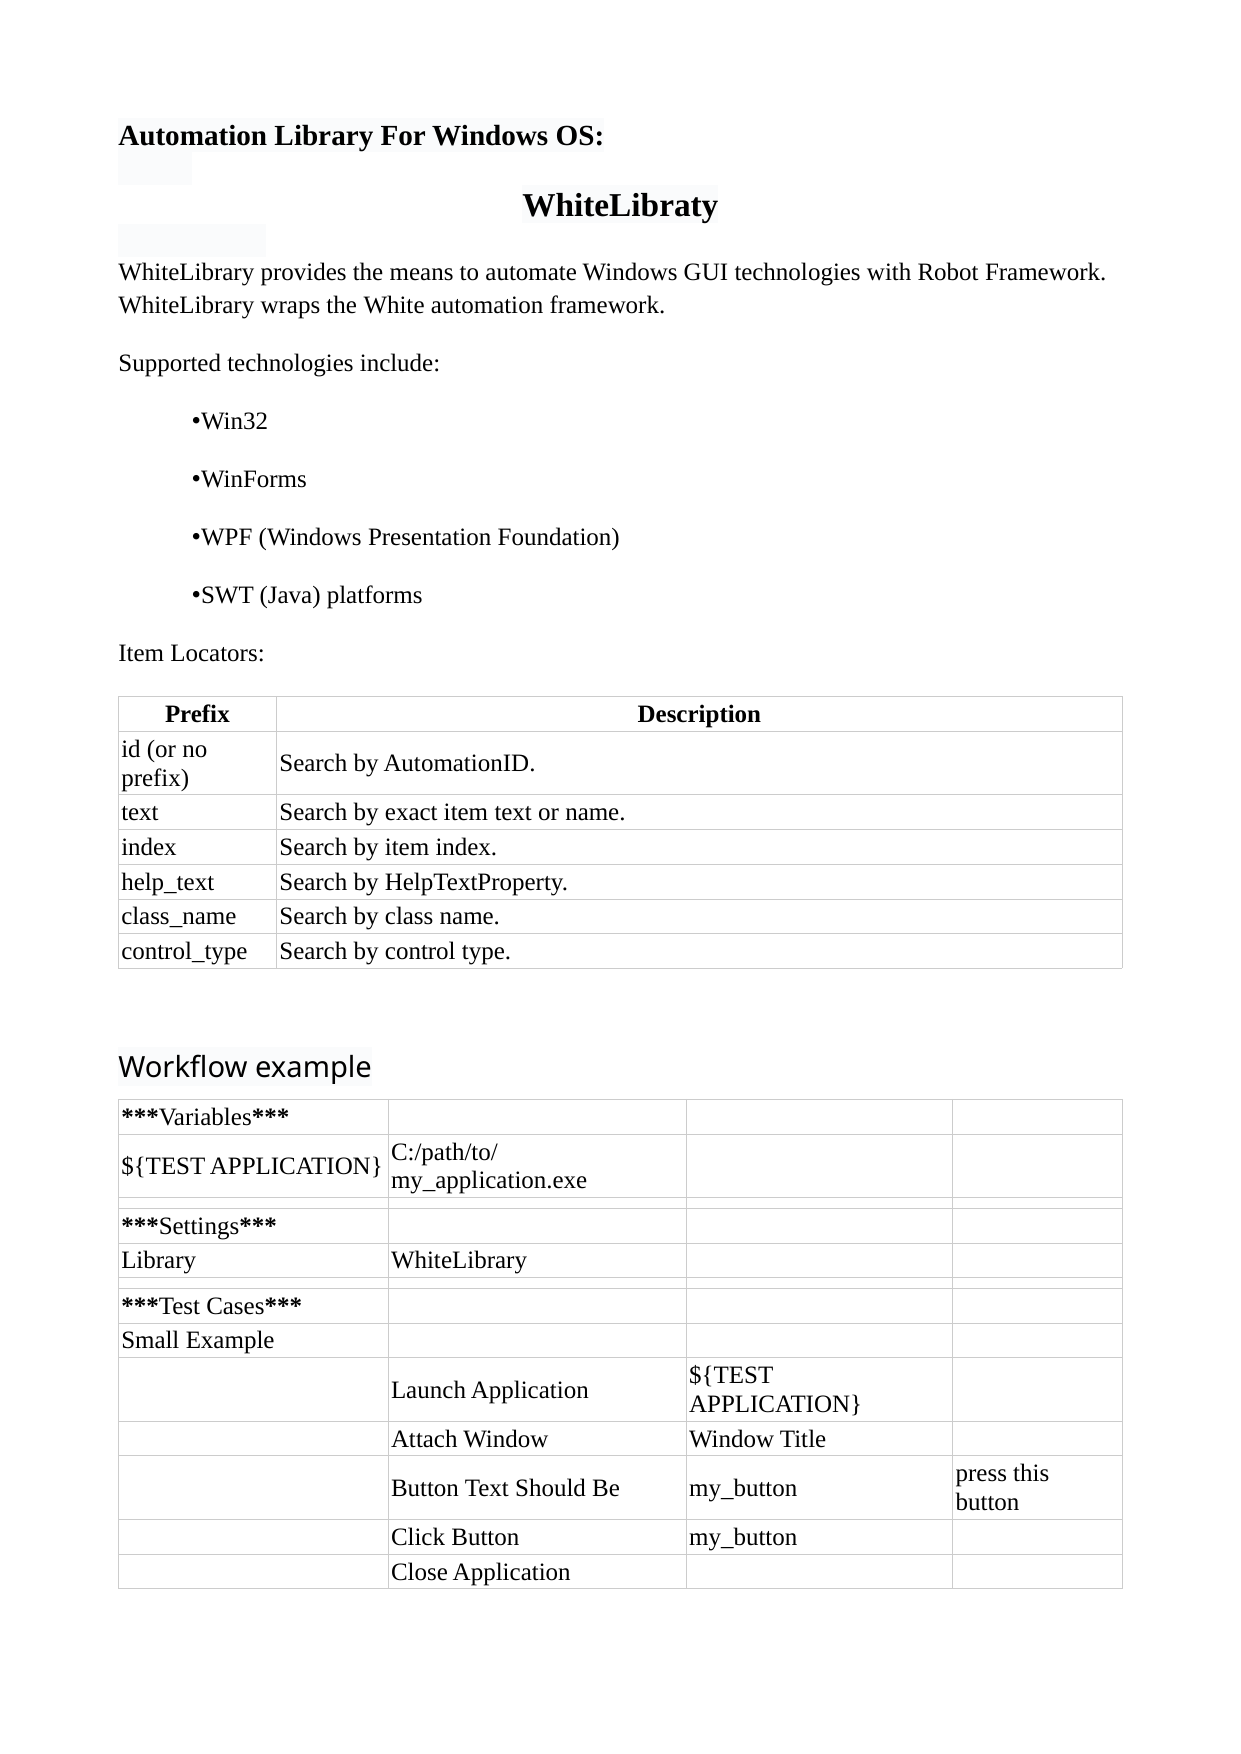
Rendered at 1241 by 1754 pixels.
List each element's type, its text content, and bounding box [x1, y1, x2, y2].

text Item Locators: [118, 638, 1122, 667]
text Automation Library For Windows OS: [118, 118, 1122, 152]
table_cell [953, 1520, 1122, 1553]
text Supported technologies include: [118, 348, 1122, 377]
table_cell [687, 1289, 952, 1323]
table_cell Window Title [687, 1422, 952, 1455]
table_cell [119, 1198, 388, 1208]
table_cell [119, 1520, 388, 1553]
table_cell [687, 1324, 952, 1357]
table_cell [953, 1135, 1122, 1197]
table_cell ${TEST APPLICATION} [119, 1135, 388, 1197]
table_cell [687, 1135, 952, 1197]
table_cell [687, 1555, 952, 1588]
table_cell [953, 1244, 1122, 1277]
table_cell Click Button [389, 1520, 686, 1553]
text WhiteLibrary provides the means to automate Windows GUI technologies with Robot Framework. WhiteLibrary wraps the White automation framework. [118, 257, 1122, 319]
table_cell [953, 1289, 1122, 1323]
table_cell press this button [953, 1456, 1122, 1519]
table_cell ***Settings*** [119, 1209, 388, 1242]
table_cell my_button [687, 1456, 952, 1519]
table_cell [389, 1278, 686, 1288]
table_cell [687, 1244, 952, 1277]
table_cell Search by exact item text or name. [277, 795, 1122, 829]
table_header [389, 1100, 686, 1134]
table_header ***Variables*** [119, 1100, 388, 1134]
table_cell [687, 1278, 952, 1288]
table_cell Search by class name. [277, 900, 1122, 933]
table_cell [687, 1209, 952, 1242]
table_cell help_text [119, 865, 276, 898]
table_cell Search by item index. [277, 830, 1122, 864]
table_cell ***Test Cases*** [119, 1289, 388, 1323]
table_cell Close Application [389, 1555, 686, 1588]
table_cell id (or no prefix) [119, 732, 276, 794]
table_cell Launch Application [389, 1358, 686, 1421]
table_cell text [119, 795, 276, 829]
table_cell Search by AutomationID. [277, 732, 1122, 794]
table_cell [687, 1198, 952, 1208]
table_cell WhiteLibrary [389, 1244, 686, 1277]
table_cell [953, 1209, 1122, 1242]
text WhiteLibraty [118, 185, 1122, 223]
table_cell Button Text Should Be [389, 1456, 686, 1519]
table_cell control_type [119, 934, 276, 968]
table_cell [119, 1278, 388, 1288]
table_cell my_button [687, 1520, 952, 1553]
table_cell ${TEST APPLICATION} [687, 1358, 952, 1421]
table_header [953, 1100, 1122, 1134]
table_cell Search by control type. [277, 934, 1122, 968]
table_cell [119, 1358, 388, 1421]
table_cell [953, 1358, 1122, 1421]
table_cell [953, 1278, 1122, 1288]
list Win32 [118, 406, 1122, 435]
list WinForms [118, 464, 1122, 493]
table_cell Small Example [119, 1324, 388, 1357]
table_cell [119, 1422, 388, 1455]
table_cell Search by HelpTextProperty. [277, 865, 1122, 898]
table_cell [389, 1209, 686, 1242]
table_cell class_name [119, 900, 276, 933]
table_cell [389, 1289, 686, 1323]
table_cell [953, 1555, 1122, 1588]
table_header [687, 1100, 952, 1134]
table_cell [953, 1198, 1122, 1208]
table_cell index [119, 830, 276, 864]
list WPF (Windows Presentation Foundation) [118, 522, 1122, 551]
table_cell [389, 1198, 686, 1208]
table_cell Attach Window [389, 1422, 686, 1455]
table_cell Library [119, 1244, 388, 1277]
list SWT (Java) platforms [118, 580, 1122, 609]
table_header Prefix [119, 697, 276, 731]
table_cell [119, 1456, 388, 1519]
table_cell [953, 1324, 1122, 1357]
table_cell [389, 1324, 686, 1357]
table_header Description [277, 697, 1122, 731]
table_cell C:/path/to/my_application.exe [389, 1135, 686, 1197]
table_cell [119, 1555, 388, 1588]
table_cell [953, 1422, 1122, 1455]
subtitle Workflow example [118, 1047, 1122, 1086]
